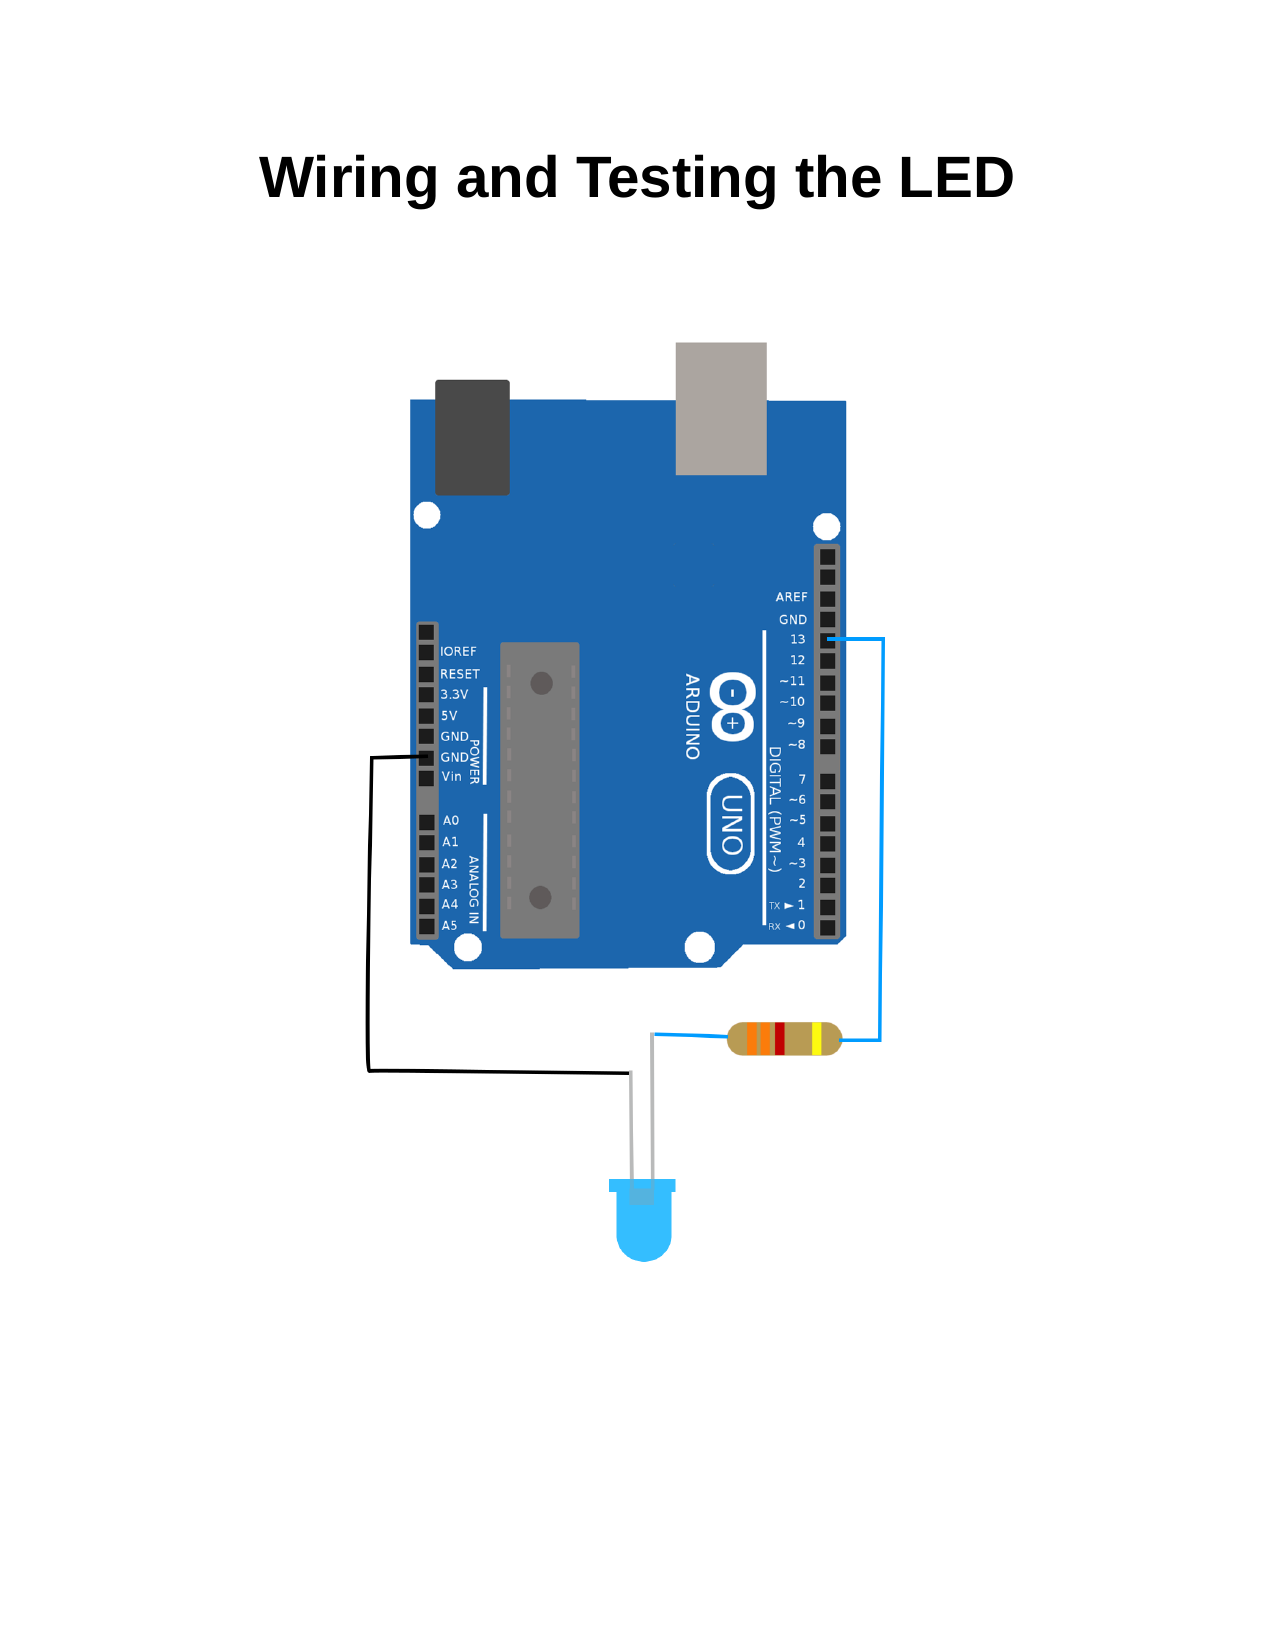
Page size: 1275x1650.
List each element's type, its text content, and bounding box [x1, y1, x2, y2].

picture [325, 334, 1014, 1297]
title Wiring and Testing the LED [118, 143, 1157, 210]
